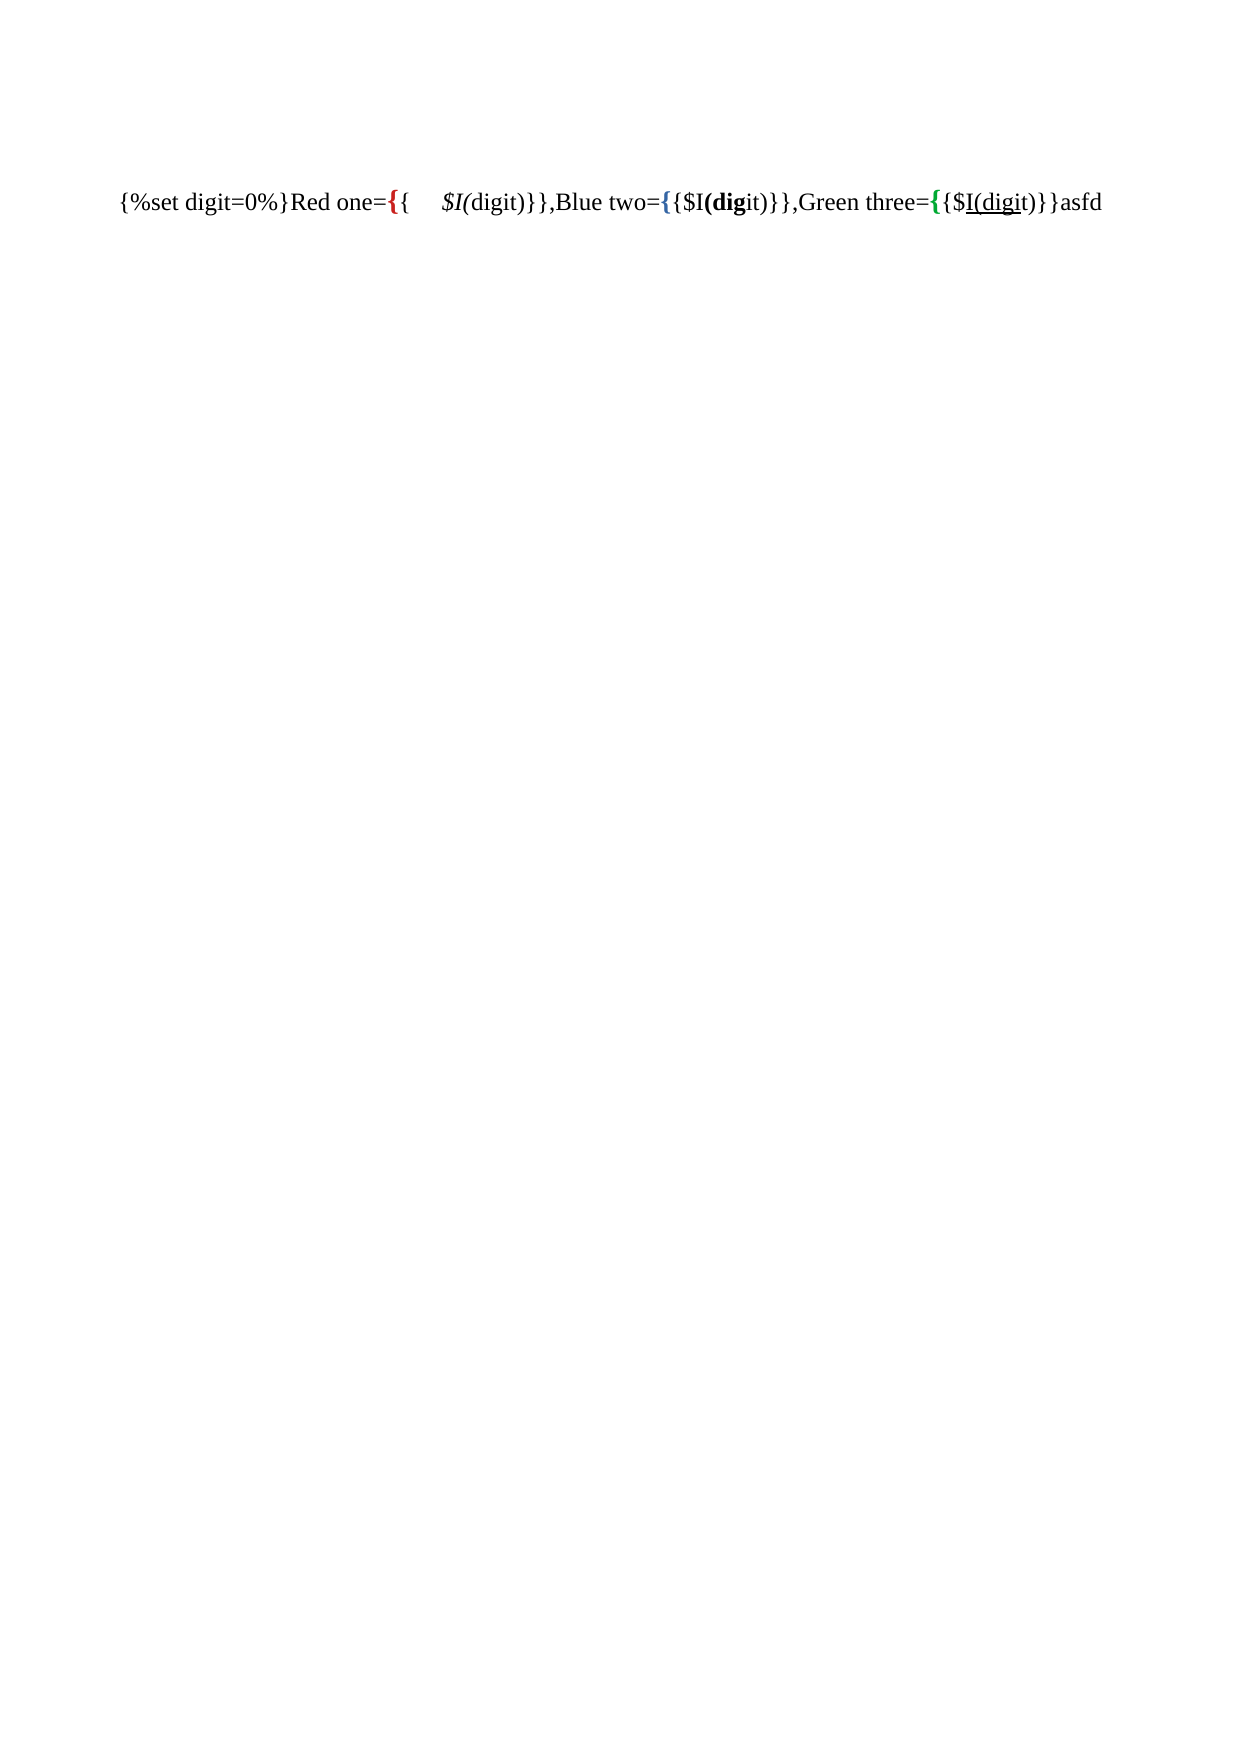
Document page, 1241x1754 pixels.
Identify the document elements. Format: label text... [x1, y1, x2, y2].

text {%set digit=0%}Red one={{ $I(digit)}},Blue two={{$I(digit)}},Green three={{$I(digit)}}asfd [118, 183, 1122, 217]
